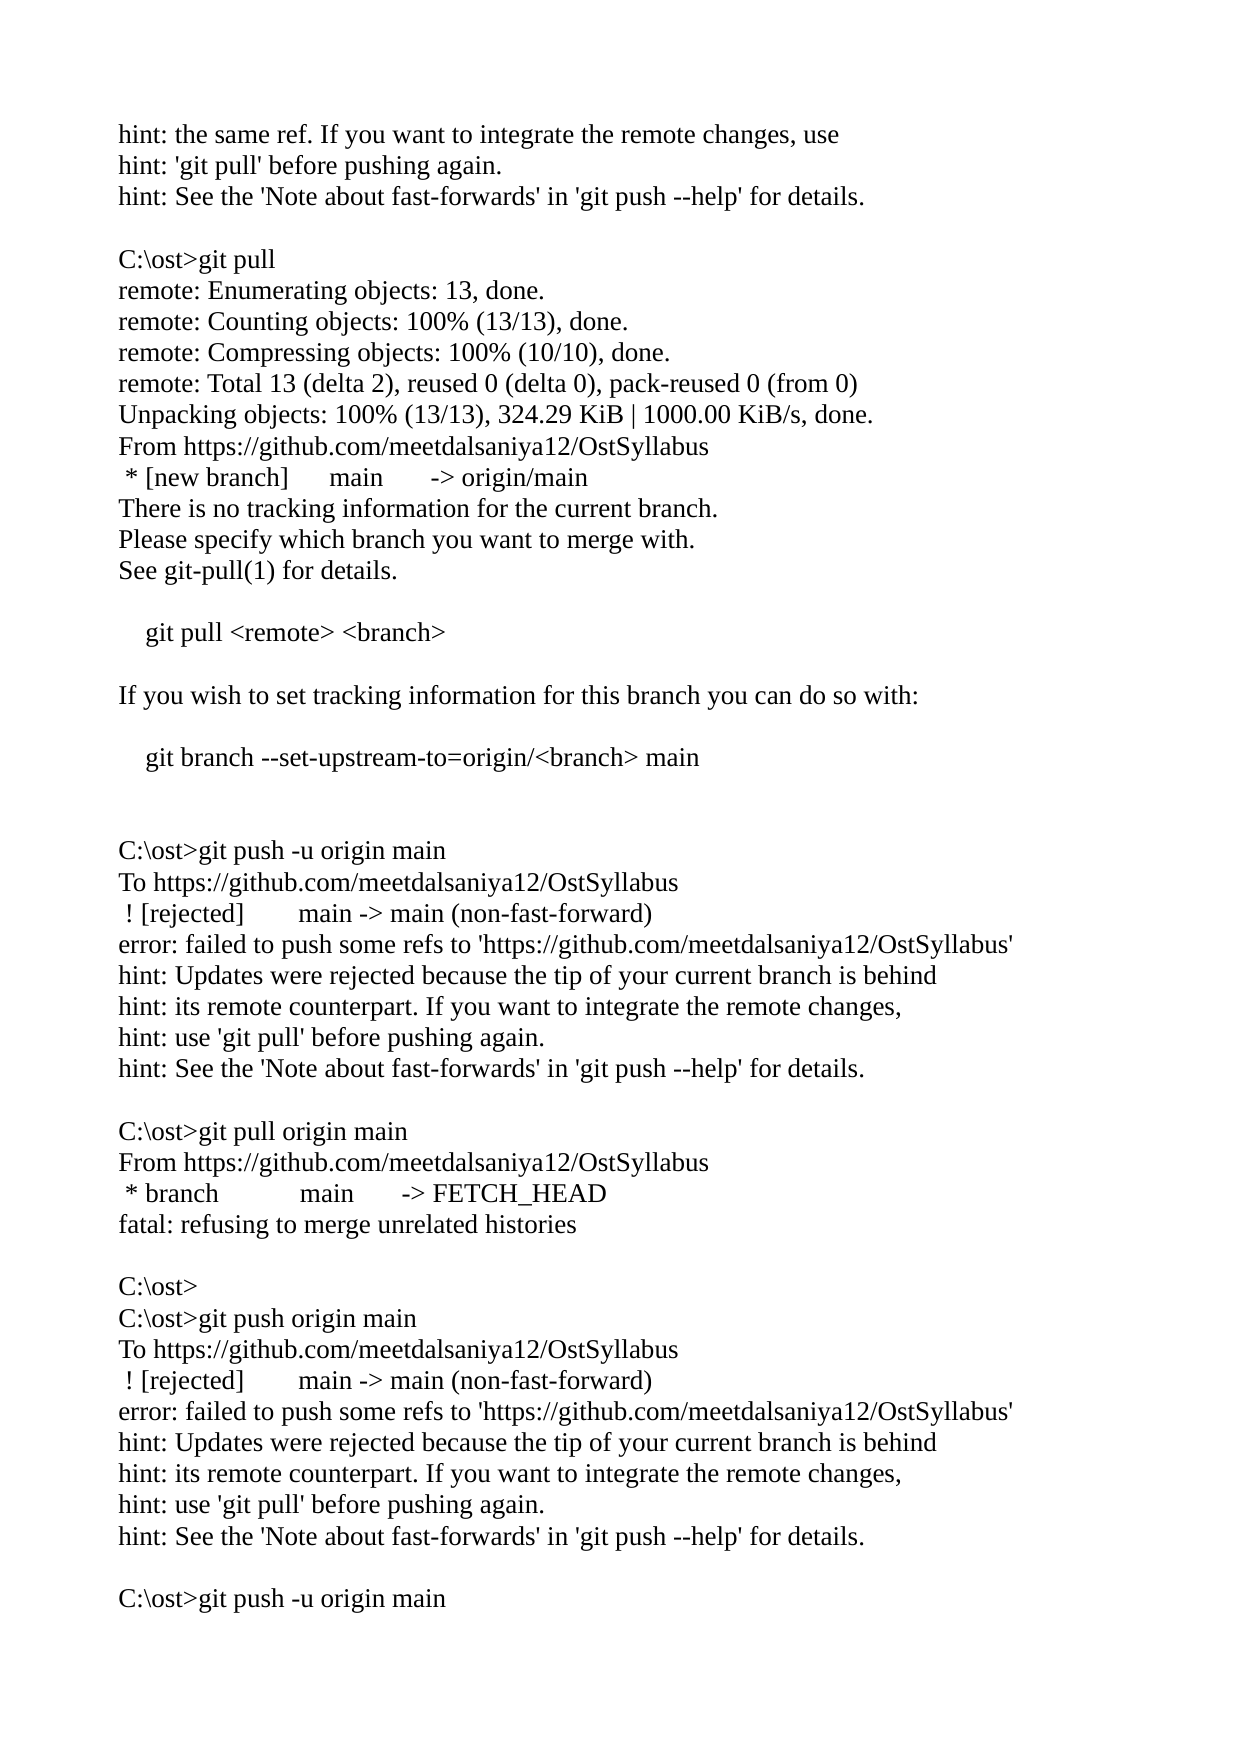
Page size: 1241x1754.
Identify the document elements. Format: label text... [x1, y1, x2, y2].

text remote: Enumerating objects: 13, done. [118, 274, 1122, 305]
text C:\ost>git push -u origin main [118, 1582, 1122, 1613]
text C:\ost>git pull origin main [118, 1115, 1122, 1146]
text git branch --set-upstream-to=origin/<branch> main [118, 741, 1122, 772]
text C:\ost>git push -u origin main [118, 834, 1122, 866]
text ! [rejected] main -> main (non-fast-forward) [118, 897, 1122, 928]
text error: failed to push some refs to 'https://github.com/meetdalsaniya12/OstSyllabus' [118, 1395, 1122, 1426]
text hint: its remote counterpart. If you want to integrate the remote changes, [118, 990, 1122, 1021]
text See git-pull(1) for details. [118, 554, 1122, 585]
text hint: the same ref. If you want to integrate the remote changes, use [118, 118, 1122, 149]
text hint: See the 'Note about fast-forwards' in 'git push --help' for details. [118, 180, 1122, 212]
text fatal: refusing to merge unrelated histories [118, 1208, 1122, 1239]
text hint: See the 'Note about fast-forwards' in 'git push --help' for details. [118, 1052, 1122, 1084]
text error: failed to push some refs to 'https://github.com/meetdalsaniya12/OstSyllabus' [118, 928, 1122, 959]
text hint: 'git pull' before pushing again. [118, 149, 1122, 180]
text Unpacking objects: 100% (13/13), 324.29 KiB | 1000.00 KiB/s, done. [118, 398, 1122, 429]
text From https://github.com/meetdalsaniya12/OstSyllabus [118, 429, 1122, 461]
text * [new branch] main -> origin/main [118, 461, 1122, 492]
text C:\ost>git pull [118, 243, 1122, 274]
text hint: its remote counterpart. If you want to integrate the remote changes, [118, 1457, 1122, 1488]
text To https://github.com/meetdalsaniya12/OstSyllabus [118, 1333, 1122, 1364]
text To https://github.com/meetdalsaniya12/OstSyllabus [118, 866, 1122, 897]
text Please specify which branch you want to merge with. [118, 523, 1122, 554]
text From https://github.com/meetdalsaniya12/OstSyllabus [118, 1146, 1122, 1177]
text hint: See the 'Note about fast-forwards' in 'git push --help' for details. [118, 1520, 1122, 1551]
text ! [rejected] main -> main (non-fast-forward) [118, 1364, 1122, 1395]
text C:\ost>git push origin main [118, 1302, 1122, 1333]
text git pull <remote> <branch> [118, 616, 1122, 648]
text remote: Compressing objects: 100% (10/10), done. [118, 336, 1122, 367]
text If you wish to set tracking information for this branch you can do so with: [118, 679, 1122, 710]
text remote: Total 13 (delta 2), reused 0 (delta 0), pack-reused 0 (from 0) [118, 367, 1122, 398]
text remote: Counting objects: 100% (13/13), done. [118, 305, 1122, 336]
text There is no tracking information for the current branch. [118, 492, 1122, 523]
text hint: Updates were rejected because the tip of your current branch is behind [118, 1426, 1122, 1457]
text * branch main -> FETCH_HEAD [118, 1177, 1122, 1208]
text hint: use 'git pull' before pushing again. [118, 1021, 1122, 1052]
text C:\ost> [118, 1271, 1122, 1302]
text hint: Updates were rejected because the tip of your current branch is behind [118, 959, 1122, 990]
text hint: use 'git pull' before pushing again. [118, 1488, 1122, 1520]
